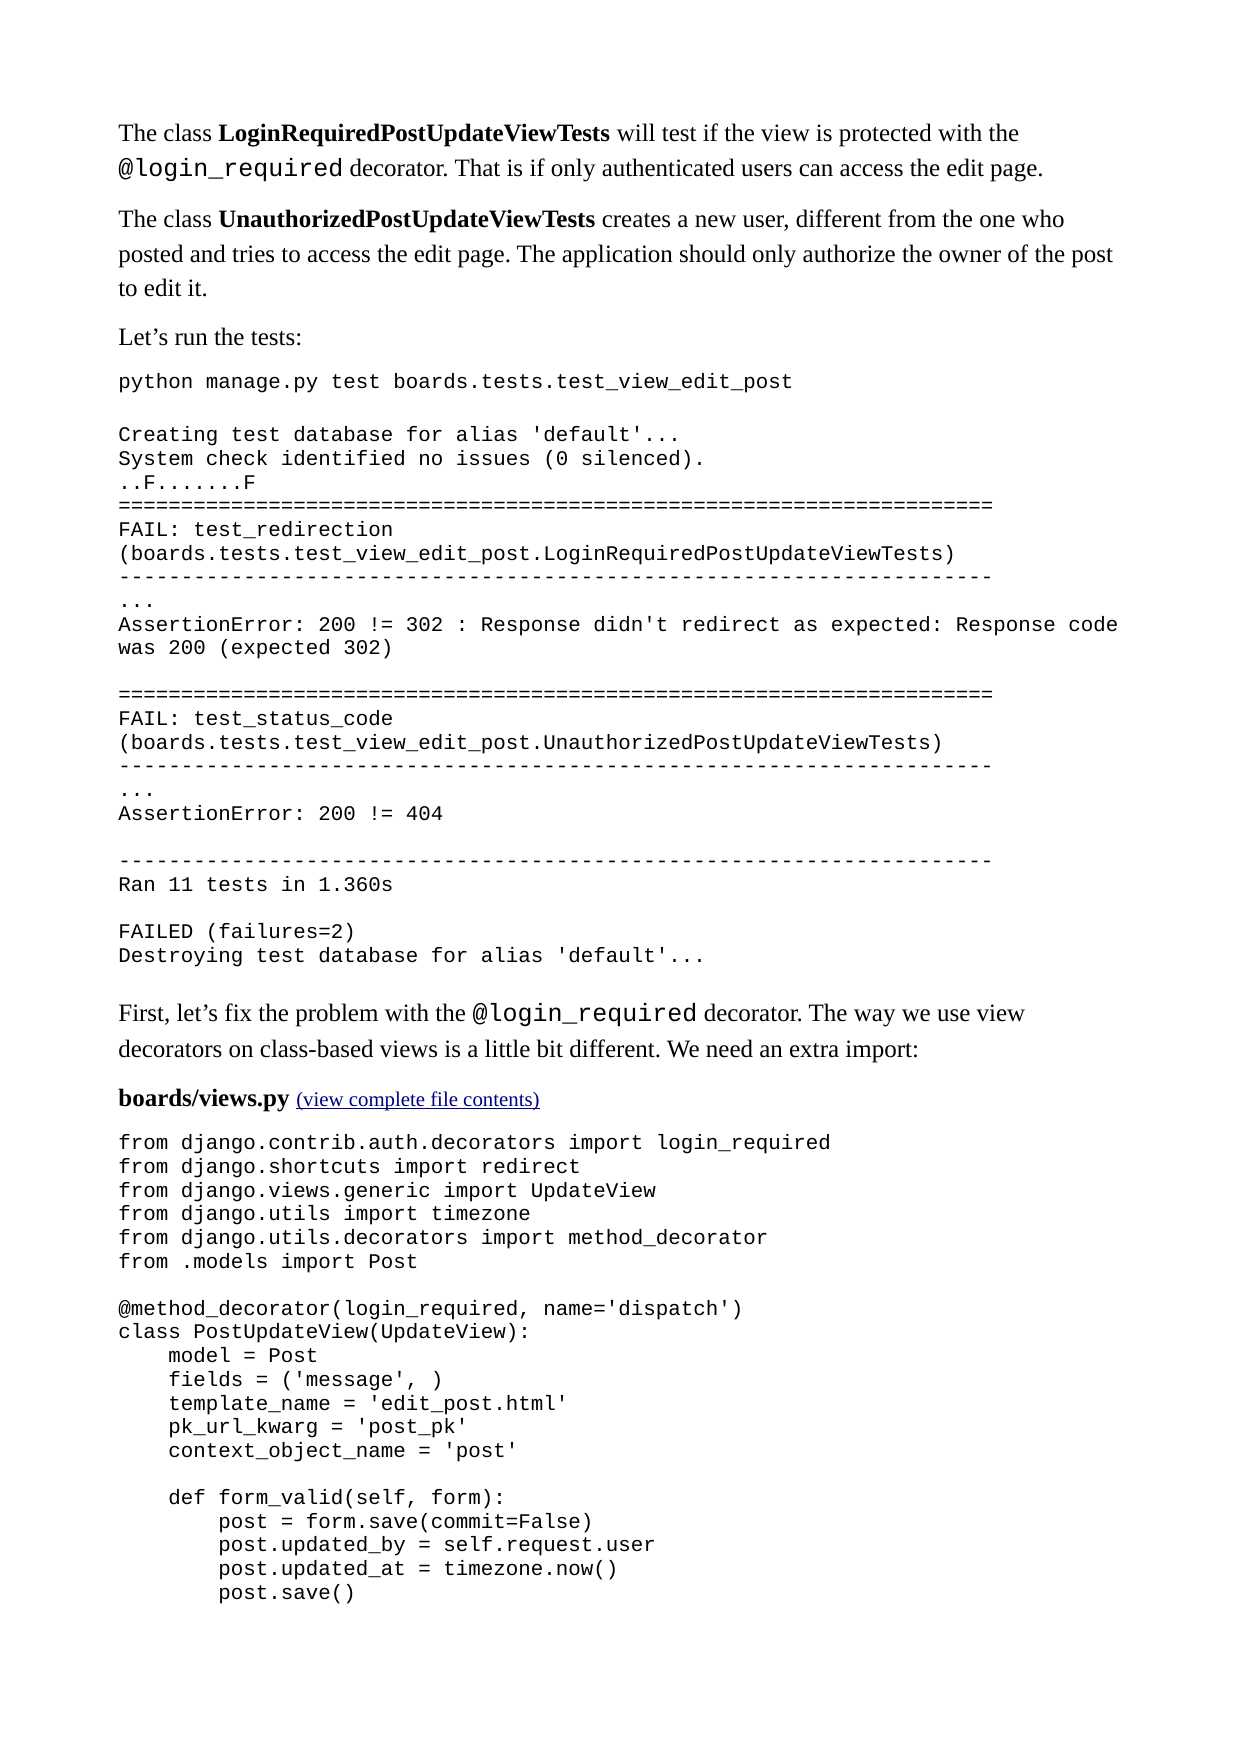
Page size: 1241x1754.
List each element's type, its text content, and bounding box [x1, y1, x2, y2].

text ..F.......F [118, 472, 1122, 495]
text boards/views.py (view complete file contents) [118, 1083, 1122, 1112]
text context_object_name = 'post' [118, 1440, 1122, 1463]
text model = Post [118, 1345, 1122, 1369]
text ====================================================================== [118, 684, 1122, 708]
text pk_url_kwarg = 'post_pk' [118, 1416, 1122, 1440]
text Destroying test database for alias 'default'... [118, 944, 1122, 968]
text post = form.save(commit=False) [118, 1511, 1122, 1534]
text from .models import Post [118, 1251, 1122, 1274]
text The class LoginRequiredPostUpdateViewTests will test if the view is protected with the @login_required decorator. That is if only authenticated users can access the edit page. [118, 118, 1122, 183]
text ... [118, 779, 1122, 803]
text AssertionError: 200 != 404 [118, 803, 1122, 826]
text class PostUpdateView(UpdateView): [118, 1322, 1122, 1345]
text System check identified no issues (0 silenced). [118, 448, 1122, 472]
text @method_decorator(login_required, name='dispatch') [118, 1298, 1122, 1322]
text Let’s run the tests: [118, 322, 1122, 351]
text template_name = 'edit_post.html' [118, 1392, 1122, 1416]
text from django.views.generic import UpdateView [118, 1180, 1122, 1203]
text FAIL: test_status_code (boards.tests.test_view_edit_post.UnauthorizedPostUpdateViewTests) [118, 708, 1122, 755]
text def form_valid(self, form): [118, 1487, 1122, 1511]
text python manage.py test boards.tests.test_view_edit_post [118, 371, 1122, 395]
text fields = ('message', ) [118, 1369, 1122, 1392]
text Creating test database for alias 'default'... [118, 424, 1122, 448]
text from django.contrib.auth.decorators import login_required [118, 1132, 1122, 1156]
text ---------------------------------------------------------------------- [118, 566, 1122, 590]
text from django.utils.decorators import method_decorator [118, 1227, 1122, 1251]
text from django.shortcuts import redirect [118, 1156, 1122, 1180]
text ====================================================================== [118, 495, 1122, 519]
text First, let’s fix the problem with the @login_required decorator. The way we use view decorators on class-based views is a little bit different. We need an extra import: [118, 998, 1122, 1063]
text post.save() [118, 1582, 1122, 1605]
text Ran 11 tests in 1.360s [118, 874, 1122, 897]
text post.updated_at = timezone.now() [118, 1558, 1122, 1582]
text FAIL: test_redirection (boards.tests.test_view_edit_post.LoginRequiredPostUpdateViewTests) [118, 519, 1122, 566]
text ---------------------------------------------------------------------- [118, 755, 1122, 779]
text FAILED (failures=2) [118, 921, 1122, 944]
text AssertionError: 200 != 302 : Response didn't redirect as expected: Response code was 200 (expected 302) [118, 613, 1122, 661]
text ... [118, 590, 1122, 613]
text post.updated_by = self.request.user [118, 1534, 1122, 1558]
text ---------------------------------------------------------------------- [118, 850, 1122, 874]
text The class UnauthorizedPostUpdateViewTests creates a new user, different from the one who posted and tries to access the edit page. The application should only authorize the owner of the post to edit it. [118, 204, 1122, 302]
text from django.utils import timezone [118, 1203, 1122, 1227]
